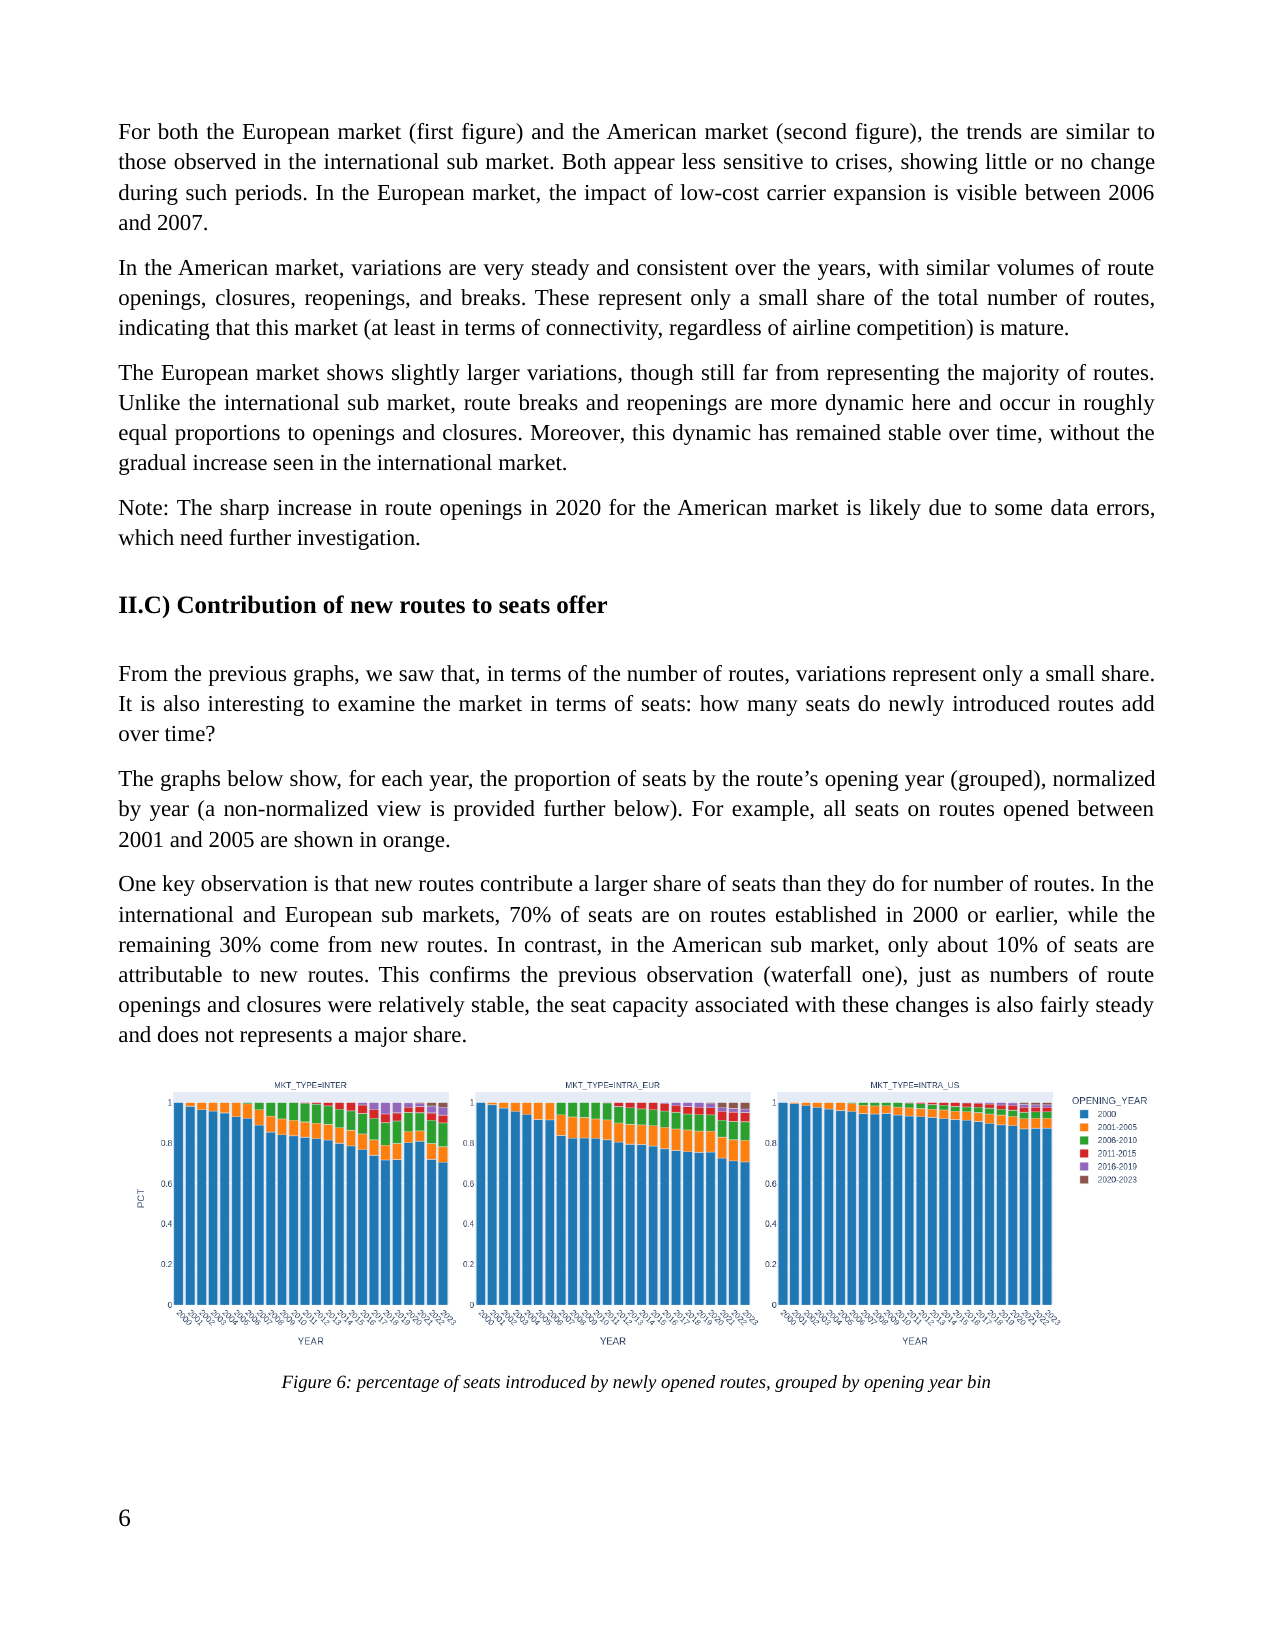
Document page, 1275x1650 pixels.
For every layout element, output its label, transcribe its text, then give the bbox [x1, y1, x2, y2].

text In the American market, variations are very steady and consistent over the years, with similar volumes of route openings, closures, reopenings, and breaks. These represent only a small share of the total number of routes, indicating that this market (at least in terms of connectivity, regardless of airline competition) is mature. [118, 253, 1157, 340]
text The graphs below show, for each year, the proportion of seats by the route’s opening year (grouped), normalized by year (a non-normalized view is provided further below). For example, all seats on routes opened between 2001 and 2005 are shown in orange. [118, 765, 1157, 852]
text One key observation is that new routes contribute a larger share of seats than they do for number of routes. In the international and European sub markets, 70% of seats are on routes established in 2000 or earlier, while the remaining 30% come from new routes. In contrast, in the American sub market, only about 10% of seats are attributable to new routes. This confirms the previous observation (waterfall one), just as numbers of route openings and closures were relatively stable, the seat capacity associated with these changes is also fairly steady and does not represents a major share. [118, 870, 1157, 1048]
text Figure 6: percentage of seats introduced by newly opened routes, grouped by opening year bin [118, 1371, 1157, 1393]
subtitle II.C) Contribution of new routes to seats offer [118, 590, 1157, 619]
picture [118, 1065, 1157, 1345]
text The European market shows slightly larger variations, though still far from representing the majority of routes. Unlike the international sub market, route breaks and reopenings are more dynamic here and occur in roughly equal proportions to openings and closures. Moreover, this dynamic has remained stable over time, without the gradual increase seen in the international market. [118, 359, 1157, 476]
text For both the European market (first figure) and the American market (second figure), the trends are similar to those observed in the international sub market. Both appear less sensitive to crises, showing little or no change during such periods. In the European market, the impact of low-cost carrier expansion is visible between 2006 and 2007. [118, 118, 1157, 235]
text Note: The sharp increase in route openings in 2020 for the American market is likely due to some data errors, which need further investigation. [118, 494, 1157, 551]
text From the previous graphs, we saw that, in terms of the number of routes, variations represent only a small share. It is also interesting to examine the market in terms of seats: how many seats do newly introduced routes add over time? [118, 660, 1157, 747]
